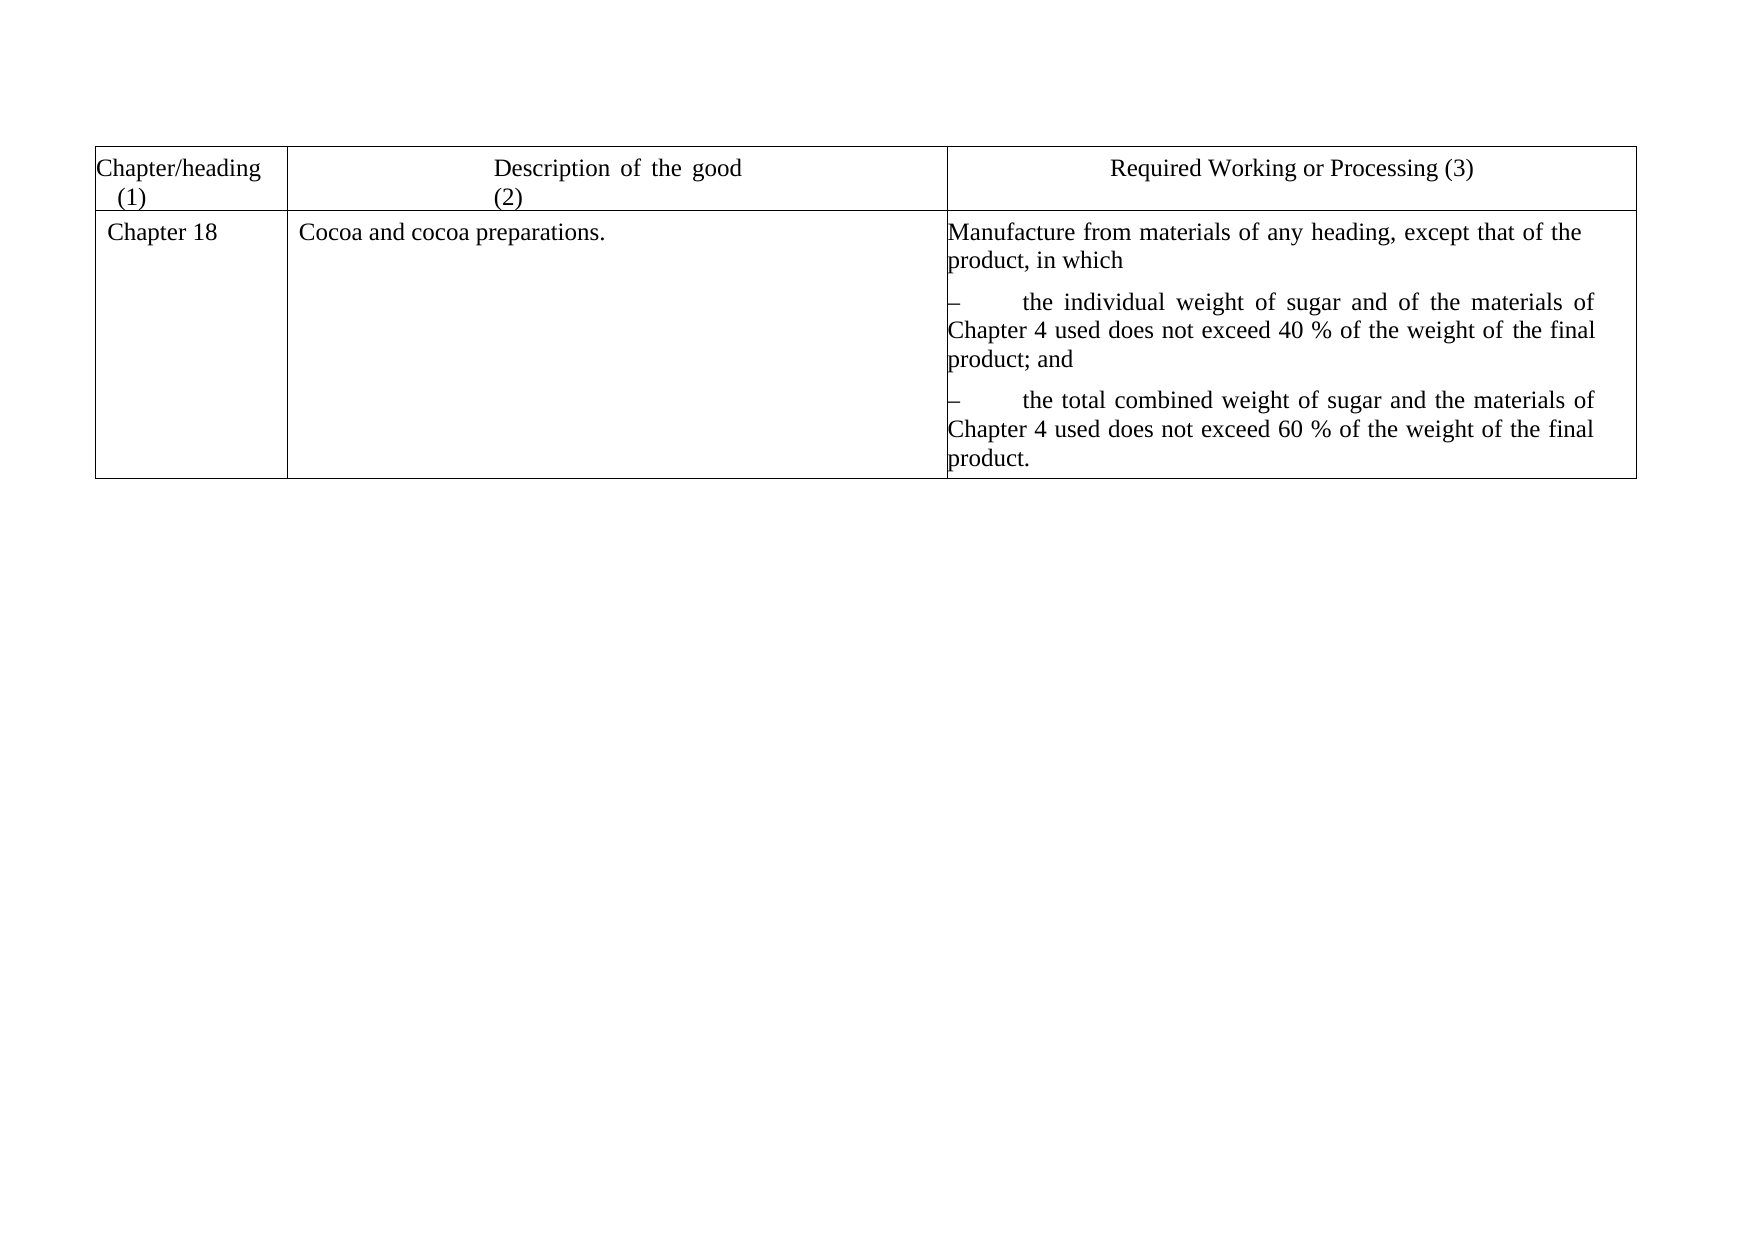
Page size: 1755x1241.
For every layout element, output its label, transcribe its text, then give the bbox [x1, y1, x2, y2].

table_cell Manufacture from materials of any heading, except that of the product, in which the individual weight of sugar and of the materials of Chapter 4 used does not exceed 40 % of the weight of the final product; and the total combined weight of sugar and the materials of Chapter 4 used does not exceed 60 % of the weight of the final product. [948, 211, 1636, 478]
table_header Required Working or Processing (3) [948, 147, 1636, 210]
table_header Chapter/heading (1) [96, 147, 287, 210]
table_cell Cocoa and cocoa preparations. [288, 211, 947, 478]
table_header Description of the good (2) [288, 147, 947, 210]
table_cell Chapter 18 [96, 211, 287, 478]
